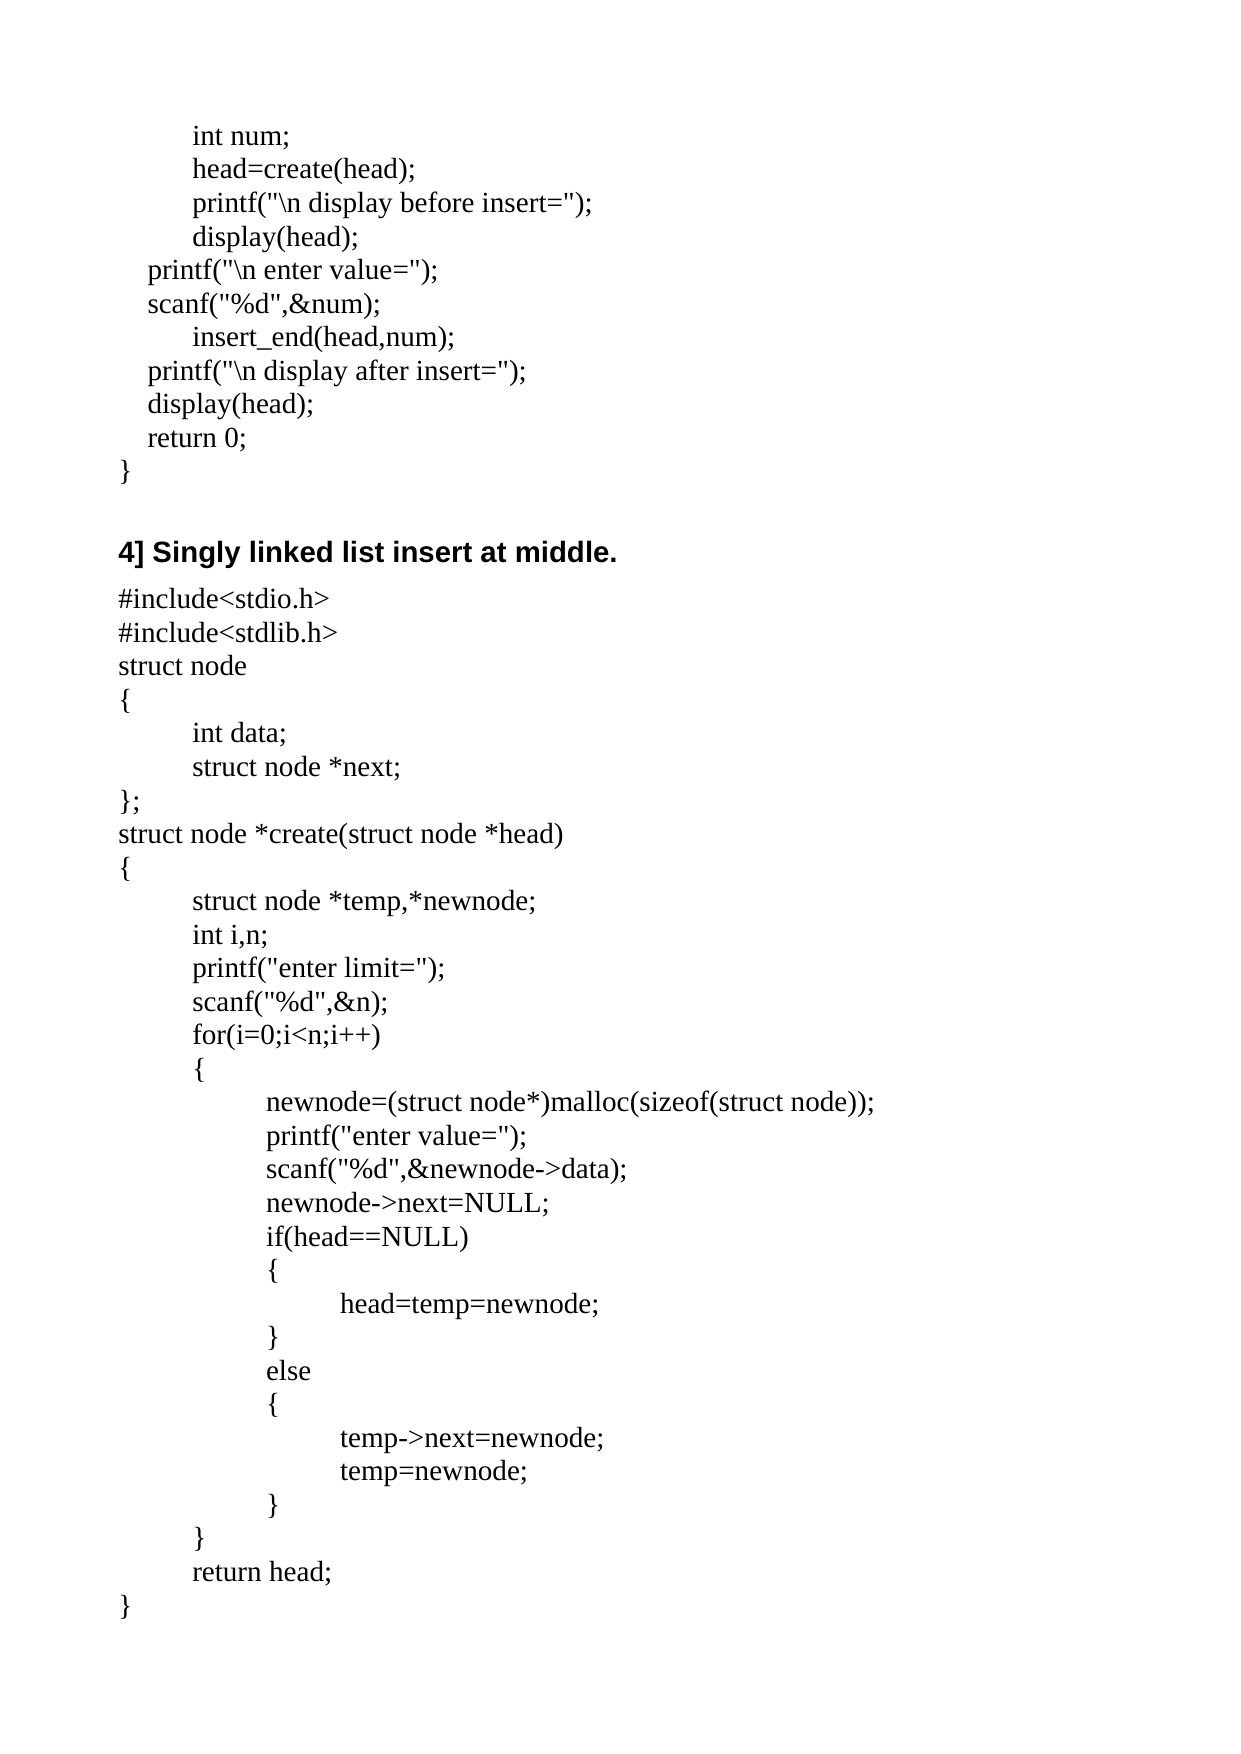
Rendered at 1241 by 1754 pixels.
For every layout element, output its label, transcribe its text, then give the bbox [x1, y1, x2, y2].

text scanf("%d",&newnode->data); [118, 1152, 1122, 1185]
text if(head==NULL) [118, 1219, 1122, 1252]
text struct node [118, 648, 1122, 682]
text int num; [118, 118, 1122, 152]
text insert_end(head,num); [118, 319, 1122, 353]
text scanf("%d",&n); [118, 984, 1122, 1017]
text } [118, 1319, 1122, 1353]
text } [118, 1487, 1122, 1521]
subtitle 4] Singly linked list insert at middle. [118, 535, 1122, 569]
text printf("\n display before insert="); [118, 185, 1122, 219]
text struct node *next; [118, 749, 1122, 783]
text return 0; [118, 420, 1122, 453]
text { [118, 850, 1122, 883]
text newnode->next=NULL; [118, 1185, 1122, 1219]
text display(head); [118, 386, 1122, 420]
text temp->next=newnode; [118, 1420, 1122, 1453]
text head=create(head); [118, 152, 1122, 185]
text head=temp=newnode; [118, 1286, 1122, 1319]
text }; [118, 783, 1122, 816]
text } [118, 1588, 1122, 1621]
text display(head); [118, 219, 1122, 252]
text { [118, 682, 1122, 716]
text { [118, 1051, 1122, 1084]
text return head; [118, 1554, 1122, 1588]
text printf("\n enter value="); [118, 252, 1122, 286]
text int data; [118, 716, 1122, 749]
text scanf("%d",&num); [118, 286, 1122, 319]
text printf("enter limit="); [118, 950, 1122, 984]
text newnode=(struct node*)malloc(sizeof(struct node)); [118, 1084, 1122, 1118]
text struct node *temp,*newnode; [118, 883, 1122, 917]
text temp=newnode; [118, 1453, 1122, 1487]
text printf("\n display after insert="); [118, 353, 1122, 386]
text printf("enter value="); [118, 1118, 1122, 1152]
text { [118, 1386, 1122, 1420]
text int i,n; [118, 917, 1122, 950]
text } [118, 1521, 1122, 1554]
text { [118, 1252, 1122, 1286]
text struct node *create(struct node *head) [118, 816, 1122, 850]
text #include<stdio.h> [118, 581, 1122, 615]
text for(i=0;i<n;i++) [118, 1017, 1122, 1051]
text #include<stdlib.h> [118, 615, 1122, 648]
text } [118, 453, 1122, 487]
text else [118, 1353, 1122, 1386]
